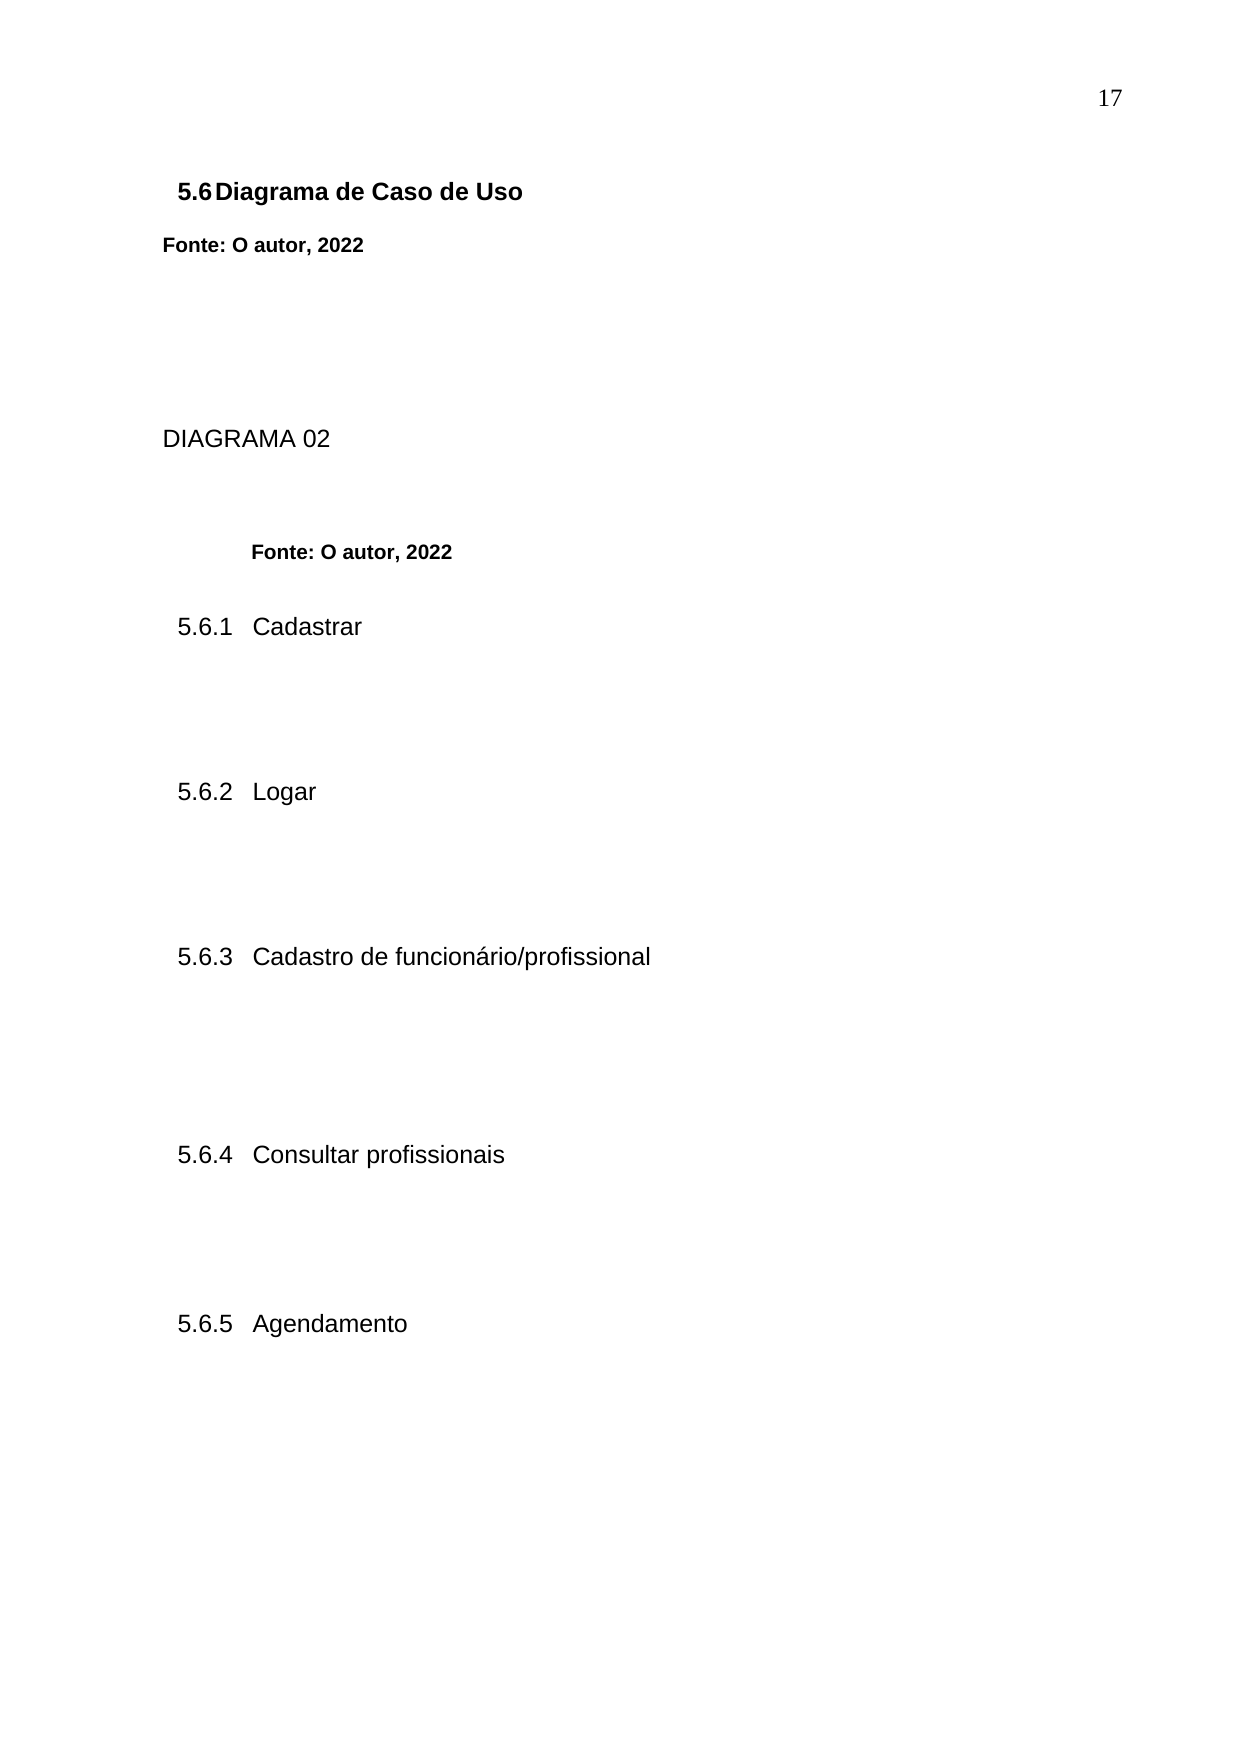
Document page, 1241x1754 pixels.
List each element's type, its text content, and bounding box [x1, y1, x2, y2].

text Fonte: O autor, 2022 [177, 539, 1122, 563]
list Cadastro de funcionário/profissional [177, 942, 1122, 971]
text Fonte: O autor, 2022 [162, 233, 1122, 257]
list Cadastrar [177, 612, 1122, 641]
text DIAGRAMA 02 [162, 424, 1122, 453]
list Agendamento [177, 1309, 1122, 1337]
list Diagrama de Caso de Uso [177, 177, 1122, 206]
list Consultar profissionais [177, 1140, 1122, 1169]
list Logar [177, 777, 1122, 806]
